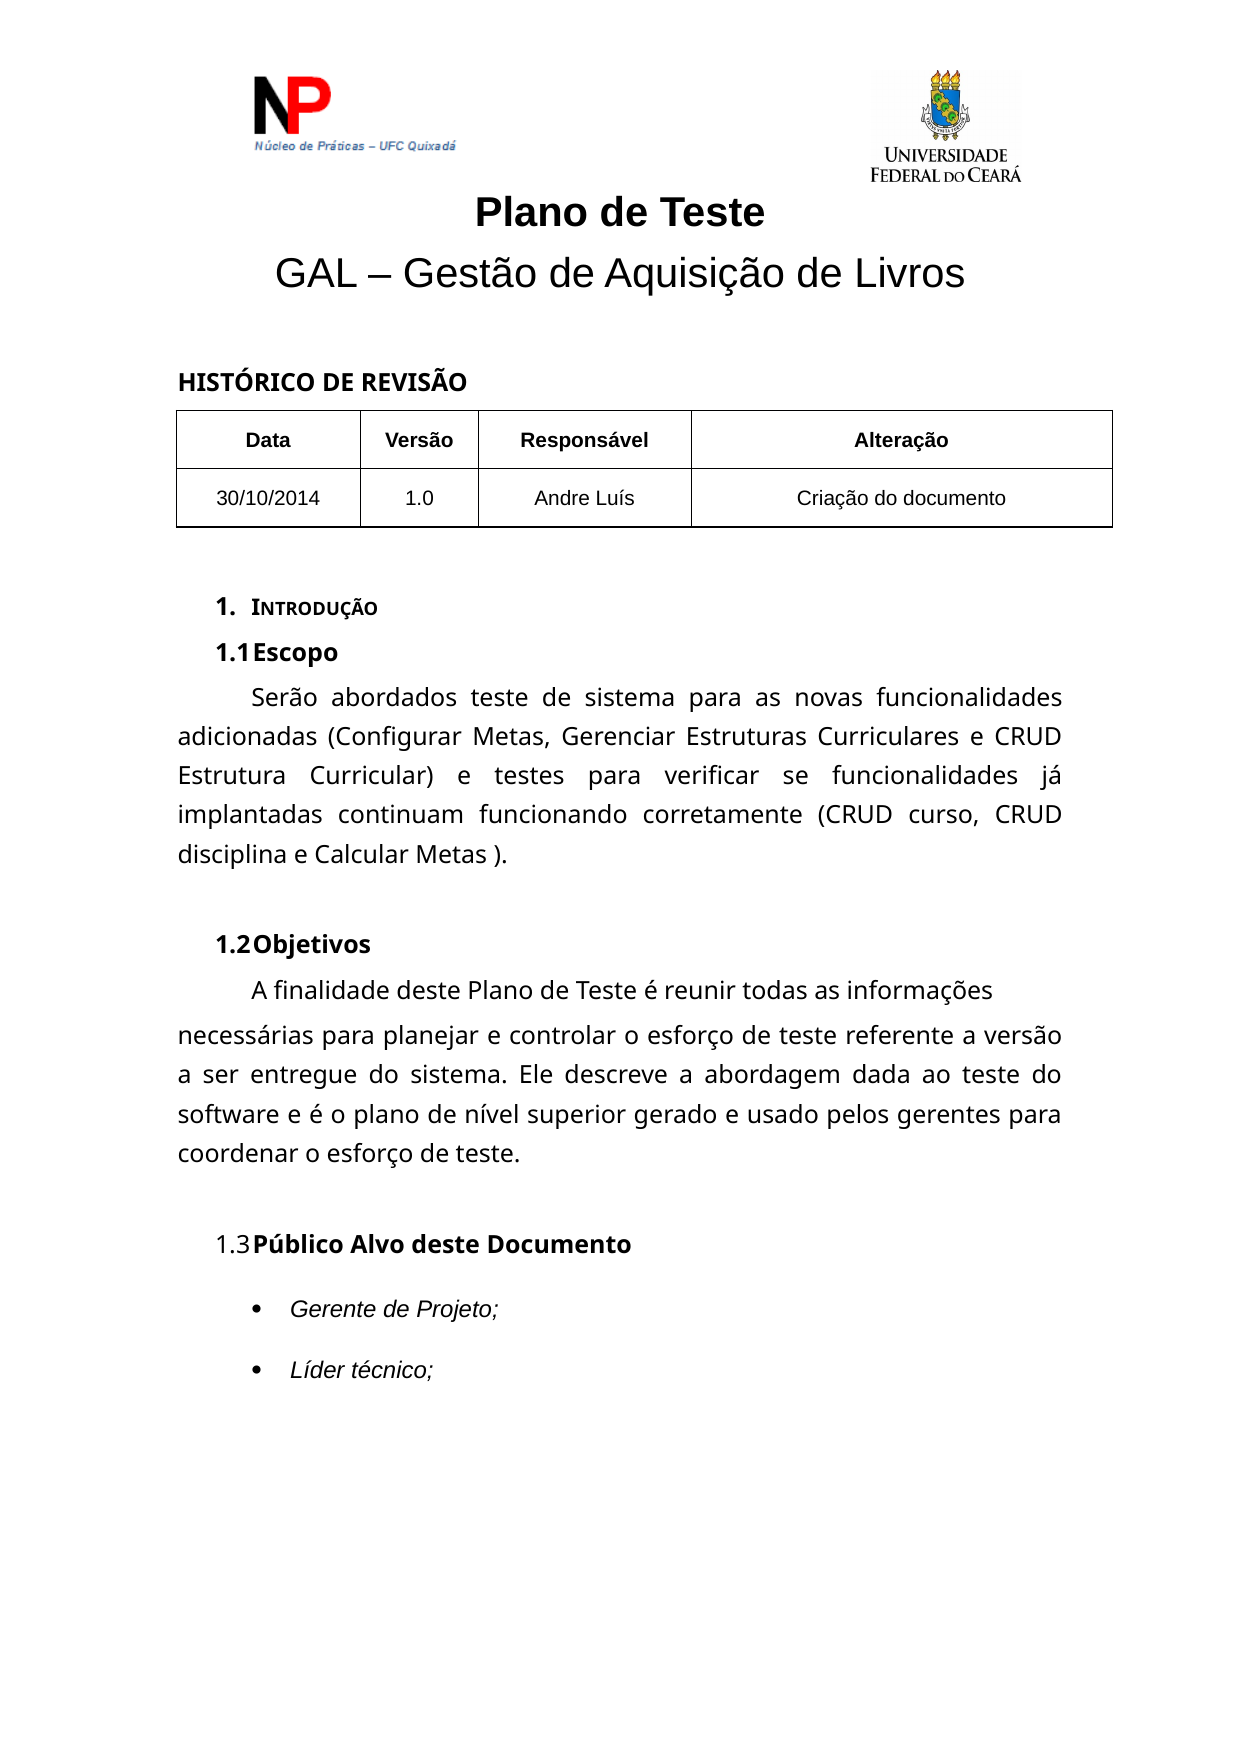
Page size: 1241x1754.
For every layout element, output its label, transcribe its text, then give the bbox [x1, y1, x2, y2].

picture [251, 73, 459, 154]
table_cell 1.0 [361, 469, 478, 526]
list Objetivos [215, 927, 1063, 961]
table_header Versão [361, 411, 478, 468]
text HISTÓRICO DE REVISÃO [177, 364, 1063, 398]
table_cell Criação do documento [692, 469, 1112, 526]
text necessárias para planejar e controlar o esforço de teste referente a versão a ser entregue do sistema. Ele descreve a abordagem dada ao teste do software e é o plano de nível superior gerado e usado pelos gerentes para coordenar o esforço de teste. [177, 1018, 1063, 1169]
picture [870, 70, 1022, 182]
table_cell Andre Luís [479, 469, 691, 526]
table_header Data [177, 411, 360, 468]
table_cell 30/10/2014 [177, 469, 360, 526]
text A finalidade deste Plano de Teste é reunir todas as informações [177, 973, 1063, 1007]
text Plano de Teste [177, 187, 1063, 235]
list Gerente de Projeto; [252, 1295, 1063, 1322]
table_header Responsável [479, 411, 691, 468]
text Serão abordados teste de sistema para as novas funcionalidades adicionadas (Configurar Metas, Gerenciar Estruturas Curriculares e CRUD Estrutura Curricular) e testes para verificar se funcionalidades já implantadas continuam funcionando corretamente (CRUD curso, CRUD disciplina e Calcular Metas ). [177, 680, 1063, 870]
list Líder técnico; [252, 1356, 1063, 1383]
text GAL – Gestão de Aquisição de Livros [177, 249, 1063, 297]
table_header Alteração [692, 411, 1112, 468]
list Escopo [215, 634, 1063, 668]
subtitle Introdução [215, 589, 1063, 623]
list Público Alvo deste Documento [215, 1226, 1063, 1260]
